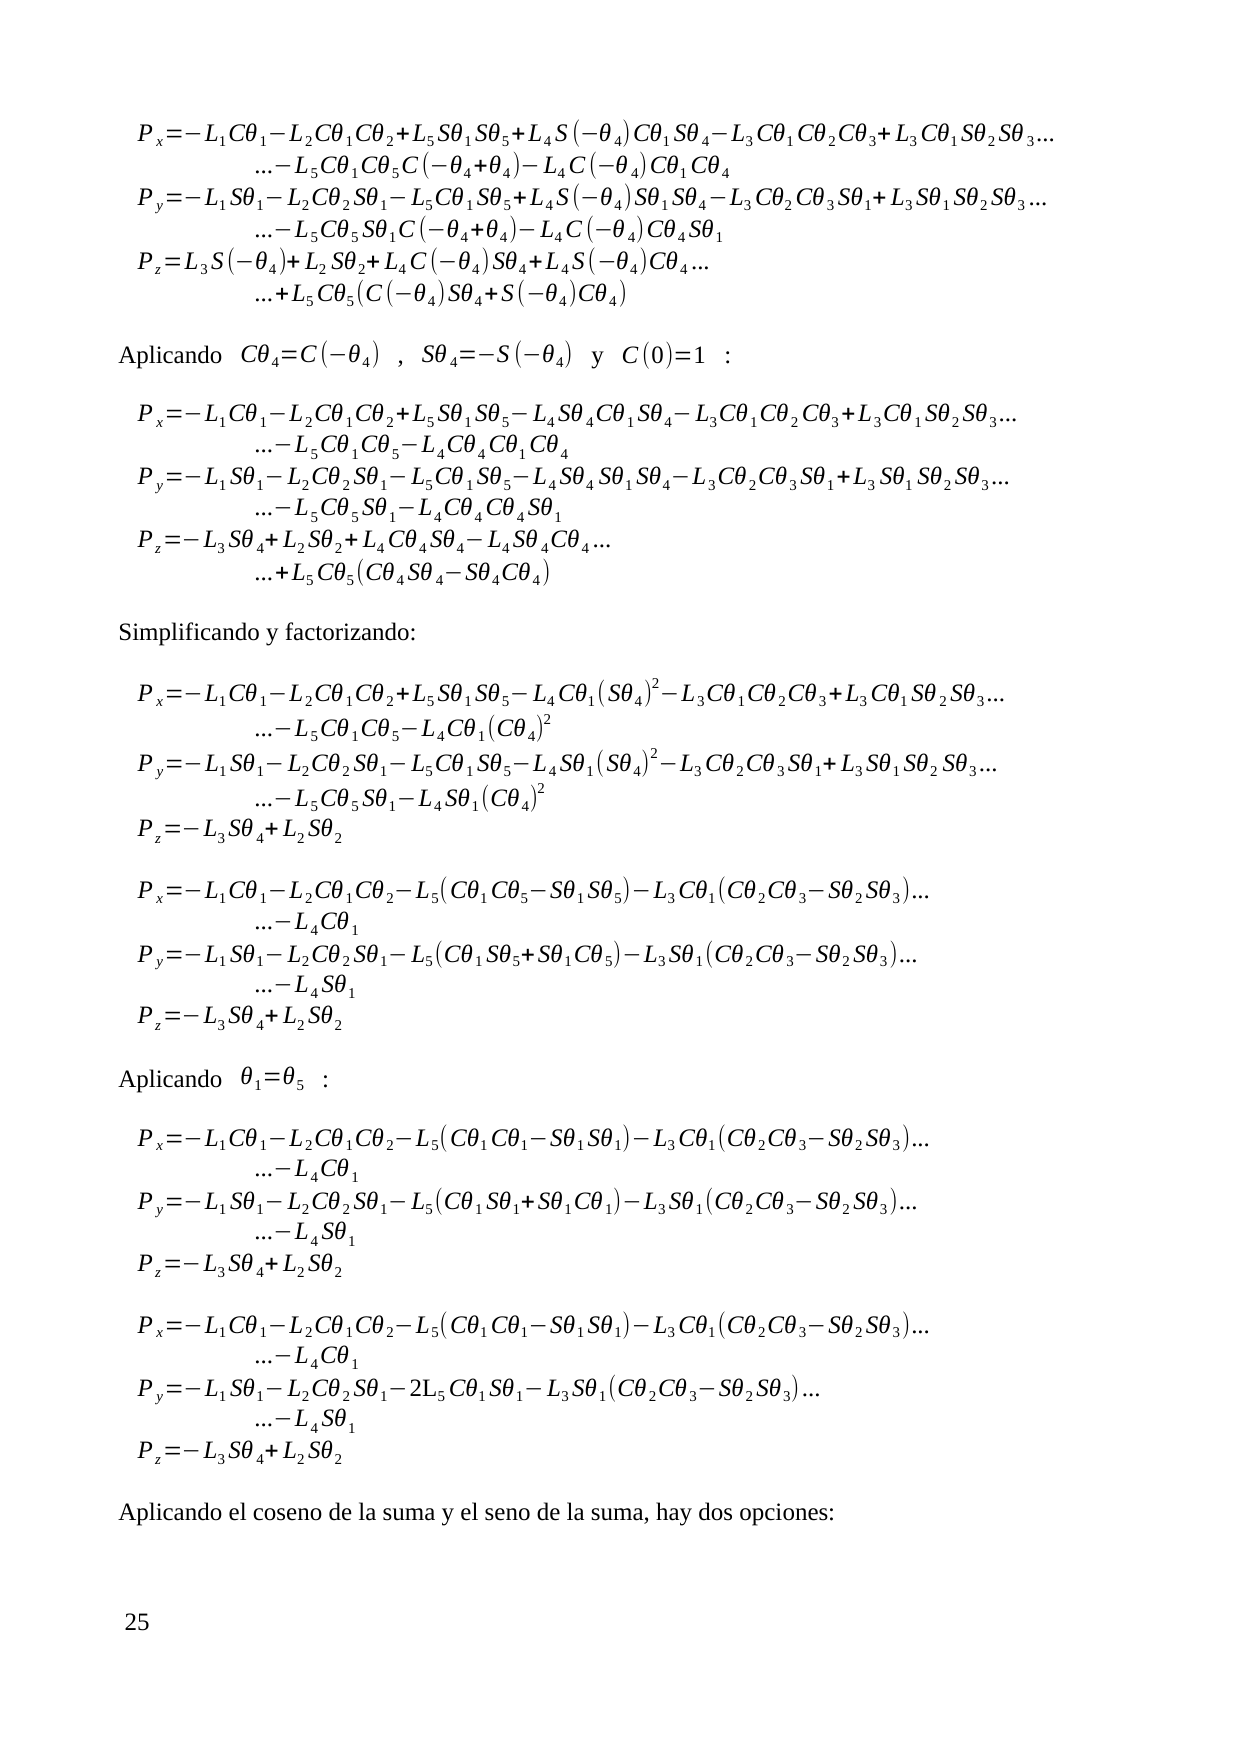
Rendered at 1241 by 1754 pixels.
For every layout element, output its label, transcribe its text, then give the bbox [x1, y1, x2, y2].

text Aplicando el coseno de la suma y el seno de la suma, hay dos opciones: [118, 1497, 1122, 1525]
text Aplicando: [118, 1062, 1122, 1094]
text Simplificando y factorizando: [118, 617, 1122, 646]
text Aplicando,y: [118, 339, 1122, 371]
